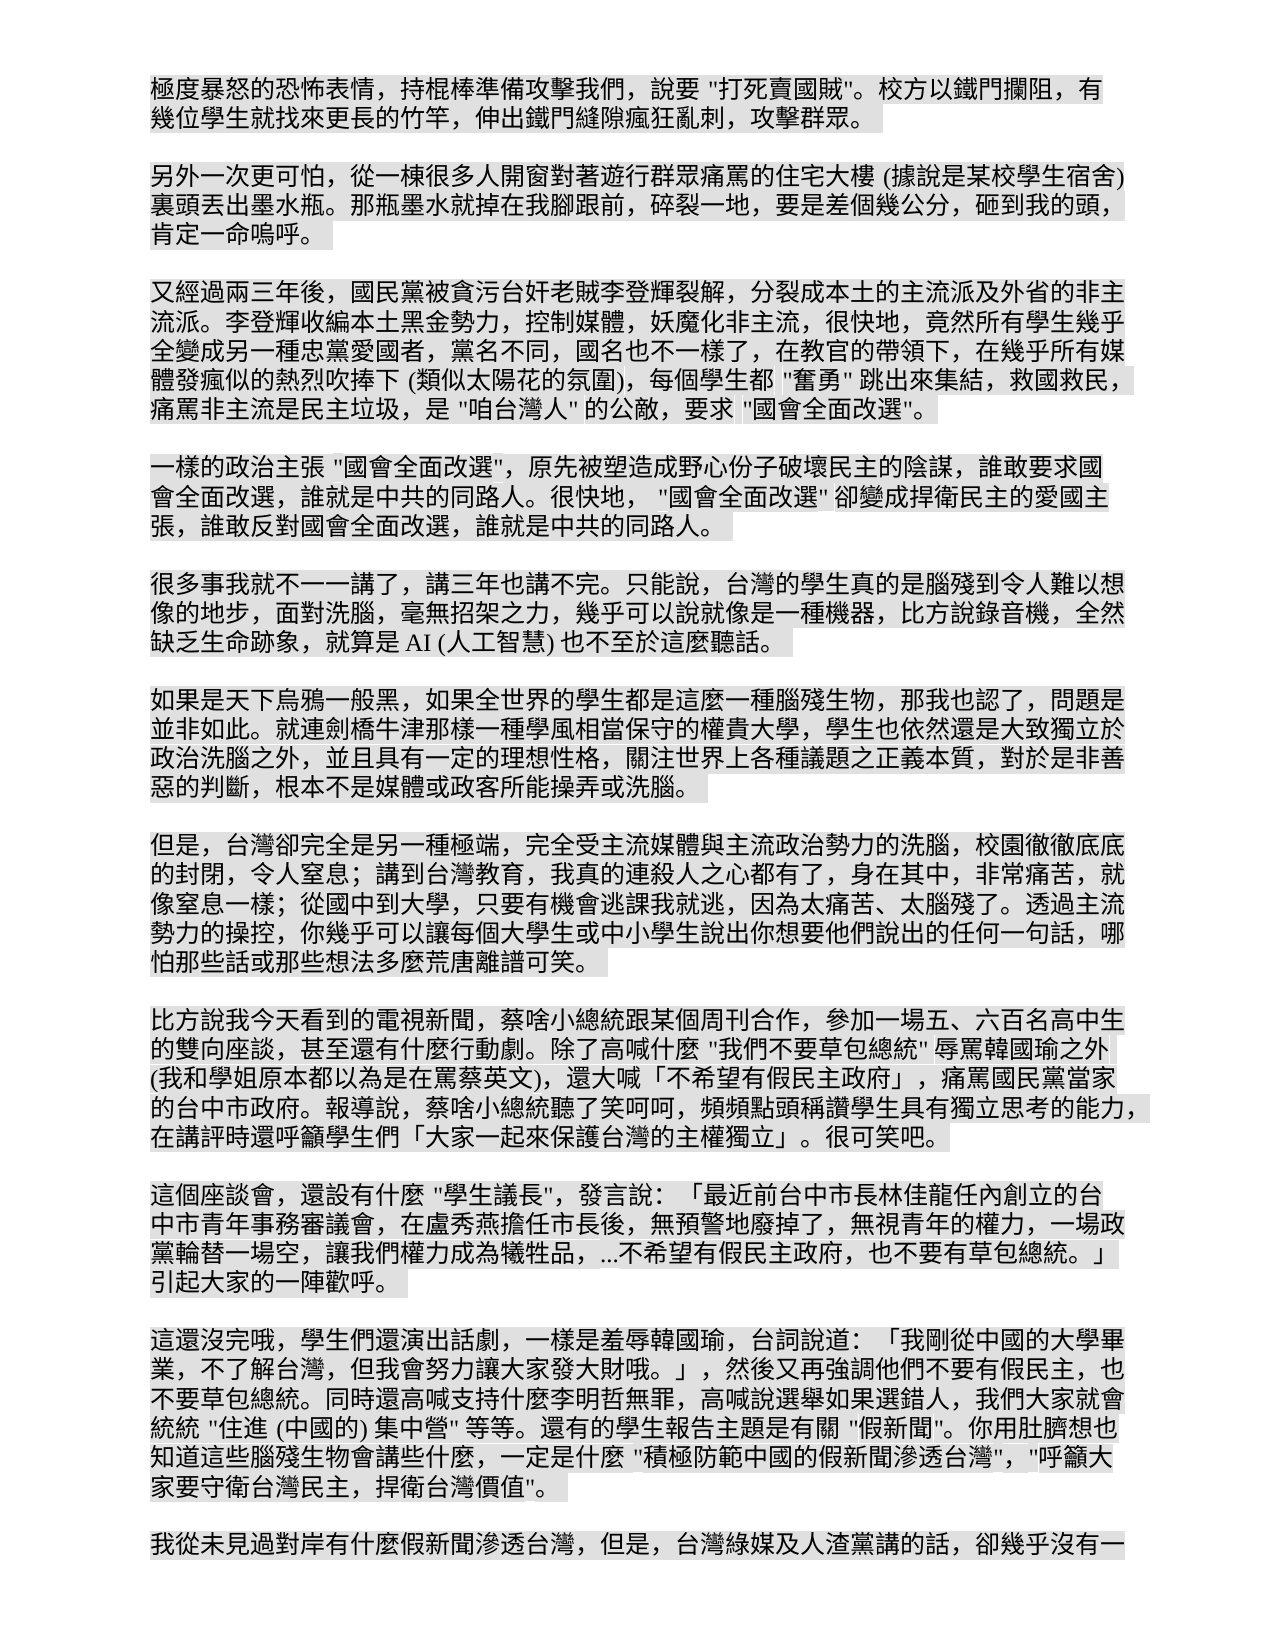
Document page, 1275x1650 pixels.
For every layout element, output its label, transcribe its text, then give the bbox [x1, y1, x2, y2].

text 卡韓政變 (39)：究竟是什麼樣的腦子竟然會這麼好騙？ 陳真 2019. 05. 13. 早上在醫院候診室大廳看到電視報導什麼 "高中生吶喊我們不要草包總統"，感覺很可悲。打從我識字開始，我們的所謂教育就是一直不斷在蹧蹋人。小學時，蔣介石過世，周圍每個同學和老師突然個個苦瓜臉，如喪考妣，維持好長一段時間；老師們更誇張，往往講兩句話就會發出哽咽聲或做出擦淚動作，就這樣搞了好幾個月。我並非說他們是假的，而是說，倘若是假哭那還好，應付一下嘛，怕的就是真心。 上高中時，中美建交，台美斷交，媽的，這下更噁心了，"學運" 驟然興起！所謂野百合或什麼野草莓、太陽花基本上就是這麼回事，周遭每個同學突然個個熱血沸騰，挺身 "怒吼"：內有國賊，外有敵人，國家有難了！不久，國民黨自導自演美麗島事件，打擊陰謀份子、捍衛民主的愛國熱潮更是瞬間大爆發！就連小學生互相吵架都能痛罵對方是 "施明德" 或 "賣國賊"。 兩年後，上了大學，我成為黨外亡命份子。有好幾年的時間，成為全高醫師生的公敵，只有一兩位朋友，其他人對待我的態度儼然寇讎，非常不屑，充滿敵意，乃至仇恨。老師或學生都一樣。有些科目，我明明考了90分，卻被找來各種藉口或專門點名點我一個，把我打成不及格分數。當時高醫校方經常對我說一句嘲笑話："全高醫師生三千多票就對你一票！" 意思是說，我的想法或行為是如此離譜荒唐可惡可恨，以致於全校三千師生全站在我的對立面。 那個年代很流行救國團的自強活動，套句當年的術語，那是 "泡馬子" 的一個主要管道，同時也是青春洋溢溫馨浪漫的一種象徵；大學生之 "小表哥小表妹" 的本質，至今依然沒變：很傻，很乖，很窩囊，猥猥瑣瑣的一大群，像蛆似的，很嚇人，十分忠黨愛國，不太能惹。 又過了幾年，戒嚴解除前後，一連發生機場事件、520事件...等等所謂暴力事件 (往往是國民黨自導自演)，我在高醫的處境更加艱難，被識或不識的同學辱罵只是基本生活常態，幾次甚至還差點被圍毆動粗。民進黨建黨的隔天，我去學校上課，一踏進教室，聽見幾位同學正在討論我，其中一位還故意當我的面大聲拍桌說："為什麼政府不把這些人抓起來？" 另一位女同學也馬上高聲回應說："我看他 (指我) 的樣子好像共產黨哦！"。然而，這些當年的忠黨愛國者，現在毫無例外，一樣忠黨愛國，只是黨名國名不一樣。 高醫如此，全台灣每一所大學都一樣，但以南部大學最為忠黨愛國，對於打壓非主流聲音最為激進，至今依然。即便到了八零年代中期，也就是民進黨剛成立時，其實政治氣氛已經稱不上恐怖，但是校園之徹底封閉，跟今日之校園仍然完全沒有兩樣，洗腦洗到骨子裏。不管哪一種政治勢力當家主流，都一樣洗腦洗得非常徹底。 比方說，即便是解嚴之後，群眾運動或批評政府的聲音，依然被視為蛇蝎毒物，特別是中學生、大學生，更是視之如寇讎。就連批評政府放任工廠大量污染河川與空氣，同樣是同學們所痛恨的言論大忌，會被戴上破壞民主的 "共匪同路人" 的大帽子。很離譜吧，但事實就是如此。 記得有三次印象特別深刻，遊行主題我忘了，只記得其中一次是 "要求國會全面改選"，一次是反對國安法，另一次忘了。當黨外遊行隊伍行經北一女時，校園裏傳出非常熱烈、近乎聲嘶力竭的 "梅花" 愛國歌曲大合唱，跟群眾的口號聲高聲對抗。還有一次是行經好像是開南商工？我不確定校名。只記得隊伍行經該校時，從校園二樓教室衝出一群學生，極度暴怒的恐怖表情，持棍棒準備攻擊我們，說要 "打死賣國賊"。校方以鐵門攔阻，有幾位學生就找來更長的竹竿，伸出鐵門縫隙瘋狂亂刺，攻擊群眾。 另外一次更可怕，從一棟很多人開窗對著遊行群眾痛罵的住宅大樓 (據說是某校學生宿舍)裏頭丟出墨水瓶。那瓶墨水就掉在我腳跟前，碎裂一地，要是差個幾公分，砸到我的頭，肯定一命嗚呼。 又經過兩三年後，國民黨被貪污台奸老賊李登輝裂解，分裂成本土的主流派及外省的非主流派。李登輝收編本土黑金勢力，控制媒體，妖魔化非主流，很快地，竟然所有學生幾乎全變成另一種忠黨愛國者，黨名不同，國名也不一樣了，在教官的帶領下，在幾乎所有媒體發瘋似的熱烈吹捧下 (類似太陽花的氛圍)，每個學生都 "奮勇" 跳出來集結，救國救民，痛罵非主流是民主垃圾，是 "咱台灣人" 的公敵，要求 "國會全面改選"。 一樣的政治主張 "國會全面改選"，原先被塑造成野心份子破壞民主的陰謀，誰敢要求國會全面改選，誰就是中共的同路人。很快地， "國會全面改選" 卻變成捍衛民主的愛國主張，誰敢反對國會全面改選，誰就是中共的同路人。 很多事我就不一一講了，講三年也講不完。只能說，台灣的學生真的是腦殘到令人難以想像的地步，面對洗腦，毫無招架之力，幾乎可以說就像是一種機器，比方說錄音機，全然缺乏生命跡象，就算是AI (人工智慧) 也不至於這麼聽話。 如果是天下烏鴉一般黑，如果全世界的學生都是這麼一種腦殘生物，那我也認了，問題是並非如此。就連劍橋牛津那樣一種學風相當保守的權貴大學，學生也依然還是大致獨立於政治洗腦之外，並且具有一定的理想性格，關注世界上各種議題之正義本質，對於是非善惡的判斷，根本不是媒體或政客所能操弄或洗腦。 但是，台灣卻完全是另一種極端，完全受主流媒體與主流政治勢力的洗腦，校園徹徹底底的封閉，令人窒息；講到台灣教育，我真的連殺人之心都有了，身在其中，非常痛苦，就像窒息一樣；從國中到大學，只要有機會逃課我就逃，因為太痛苦、太腦殘了。透過主流勢力的操控，你幾乎可以讓每個大學生或中小學生說出你想要他們說出的任何一句話，哪怕那些話或那些想法多麼荒唐離譜可笑。 比方說我今天看到的電視新聞，蔡啥小總統跟某個周刊合作，參加一場五、六百名高中生的雙向座談，甚至還有什麼行動劇。除了高喊什麼 "我們不要草包總統" 辱罵韓國瑜之外 (我和學姐原本都以為是在罵蔡英文)，還大喊「不希望有假民主政府」，痛罵國民黨當家的台中市政府。報導說，蔡啥小總統聽了笑呵呵，頻頻點頭稱讚學生具有獨立思考的能力，在講評時還呼籲學生們「大家一起來保護台灣的主權獨立」。很可笑吧。 這個座談會，還設有什麼 "學生議長"，發言說：「最近前台中市長林佳龍任內創立的台中市青年事務審議會，在盧秀燕擔任市長後，無預警地廢掉了，無視青年的權力，一場政黨輪替一場空，讓我們權力成為犧牲品，...不希望有假民主政府，也不要有草包總統。」引起大家的一陣歡呼。 這還沒完哦，學生們還演出話劇，一樣是羞辱韓國瑜，台詞說道：「我剛從中國的大學畢業，不了解台灣，但我會努力讓大家發大財哦。」，然後又再強調他們不要有假民主，也不要草包總統。同時還高喊支持什麼李明哲無罪，高喊說選舉如果選錯人，我們大家就會統統 "住進 (中國的) 集中營" 等等。還有的學生報告主題是有關 "假新聞"。你用肚臍想也知道這些腦殘生物會講些什麼，一定是什麼 "積極防範中國的假新聞滲透台灣"，"呼籲大家要守衛台灣民主，捍衛台灣價值"。 我從未見過對岸有什麼假新聞滲透台灣，但是，台灣綠媒及人渣黨講的話，卻幾乎沒有一句是事實，每天就是造謠抹黑栽贓扭曲。不用多，你只要舉出一個反例，舉出一句實話，我就認輸。 對岸的朋友們，能不能想像住在這樣一個密不通風的小島上，是一種什麼樣的感受？很多腦子進水的人一定會說大陸封鎖得更嚴重。問題是，重點並不在於封鎖或洗腦本身，畢竟幾乎所有社會都是在搞洗腦。重點不在洗腦本身，而是在於究竟是什麼樣的腦，究竟進了多少水，怎麼會這麼容易清洗？洗得如此徹底且真情流露。如果大家是假裝的，那我反倒覺得問題不大。 大陸人懂得怎麼看待官腔官調的真實性，但台灣人不是，台灣人是真心的，腦子洗得很成功。特別是年輕一代，人云亦云的從眾性格非常強，好像完全沒法用自己的眼光看世界，主流要他從嘴裏吐出什麼話，他就會吐出什麼話，分毫不差，一字不漏。天底下，古往今來，大概找不出比人渣黨更會洗腦、更會選舉、更會政治操弄、更會抹黑造謠的黨，它可以把醜事鳥事講成英雄美事，把好人說成惡棍，把聰明者說成草包腦殘，把清廉者說成貪污犯，把貪污犯說成台灣人的民族救星。 我並不是要把箭頭指向騙子，畢竟哪個社會沒有騙子。可怕的不是騙子的存在，而是究竟是什麼樣的腦子竟然會這麼好騙？在高談所謂民主選舉之前，恐怕得先談談腦殘的素質問題。 [150, 75, 1125, 1560]
